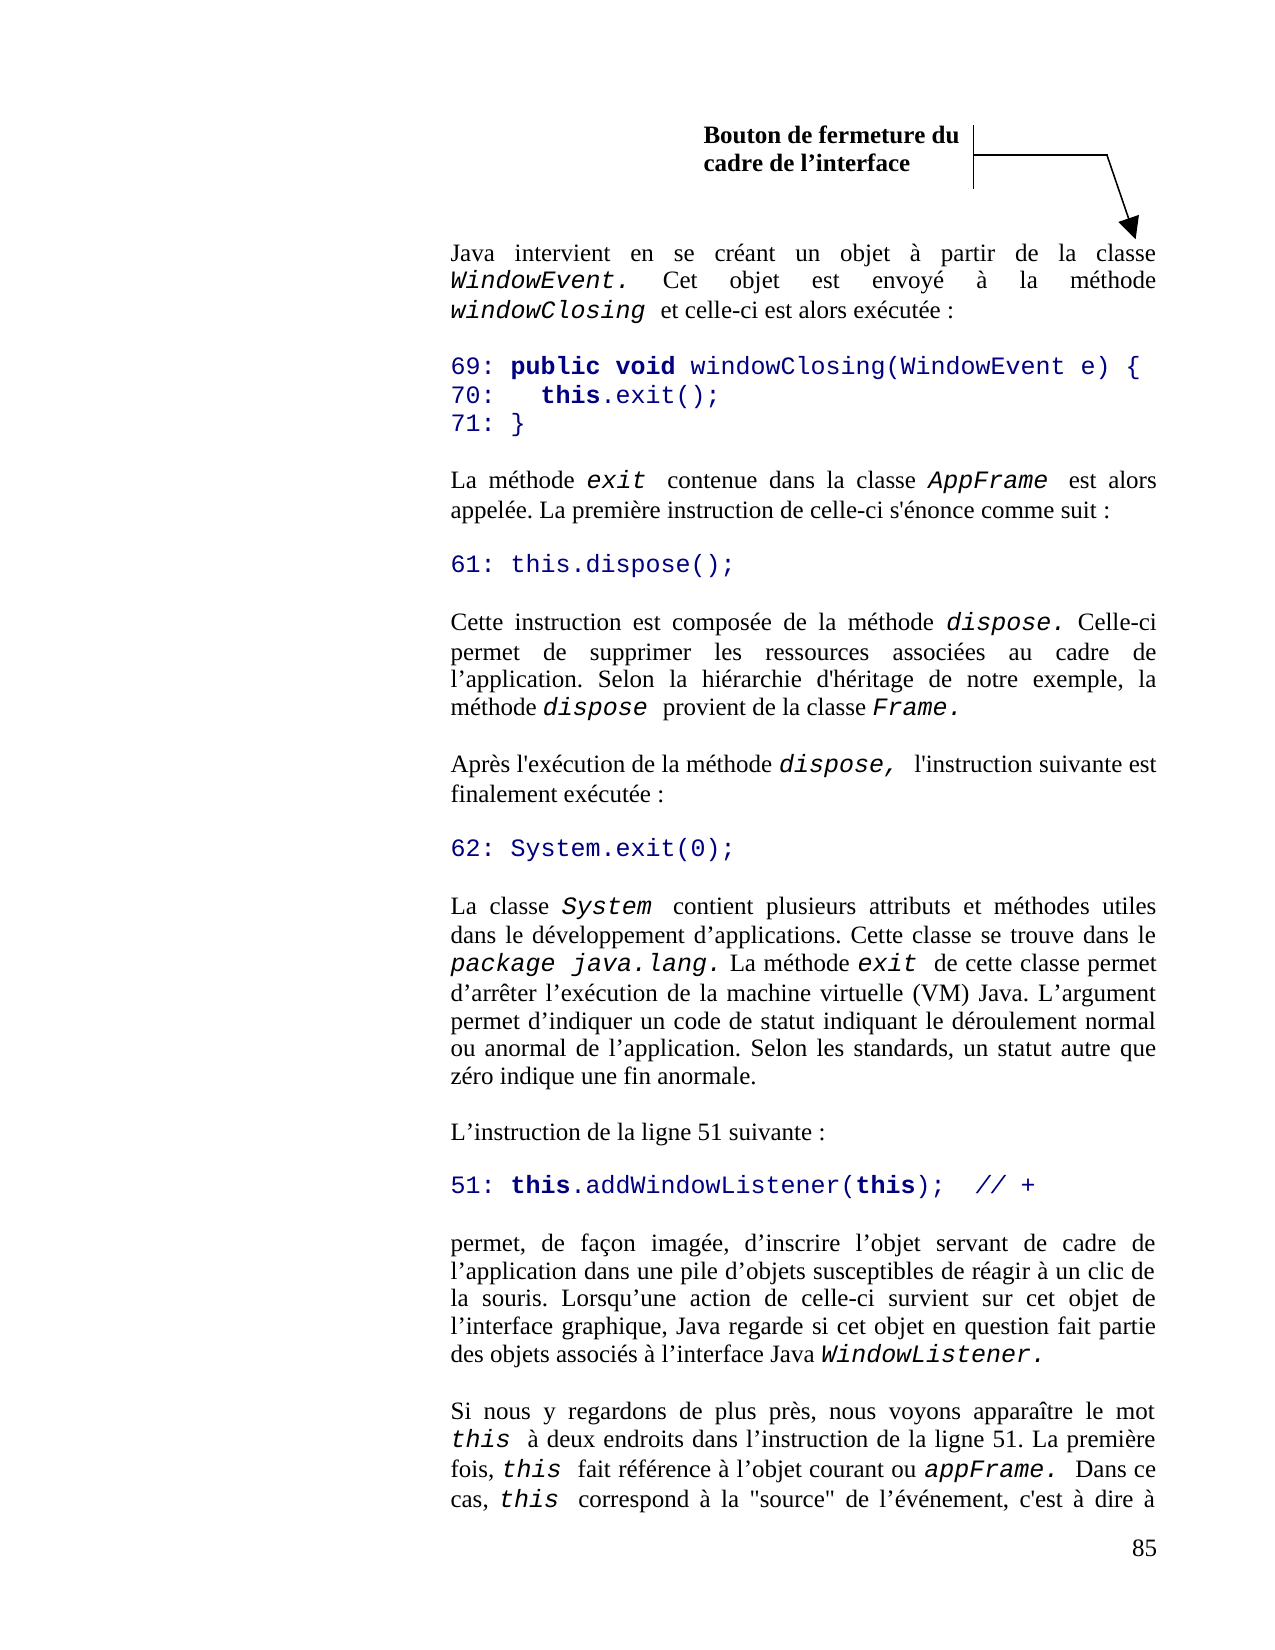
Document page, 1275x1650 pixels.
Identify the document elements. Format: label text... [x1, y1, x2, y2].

table_header 62: System.exit(0); [443, 836, 1164, 864]
table_header [200, 354, 443, 439]
table_header Si nous y regardons de plus près, nous voyons apparaître le mot this à deux endroits dans l’instruction de la ligne 51. La première fois, this fait référence à l’objet courant ou appFrame. Dans ce cas, this correspond à la "source" de l’événement, c'est à dire à [443, 1398, 1163, 1514]
table_header [200, 892, 443, 1090]
table_header [200, 1398, 443, 1514]
table_header La méthode exit contenue dans la classe AppFrame est alors appelée. La première instruction de celle-ci s'énonce comme suit : [443, 467, 1164, 524]
table_header La classe System contient plusieurs attributs et méthodes utiles dans le développement d’applications. Cette classe se trouve dans le package java.lang. La méthode exit de cette classe permet d’arrêter l’exécution de la machine virtuelle (VM) Java. L’argument permet d’indiquer un code de statut indiquant le déroulement normal ou anormal de l’application. Selon les standards, un statut autre que zéro indique une fin anormale. [443, 892, 1164, 1090]
table_header [200, 1229, 443, 1370]
table_header [200, 836, 443, 864]
table_header 69: public void windowClosing(WindowEvent e) { 70: this.exit(); 71: } [443, 354, 1163, 439]
table_header 61: this.dispose(); [443, 552, 1164, 580]
table_header L’instruction de la ligne 51 suivante : 51: this.addWindowListener(this); // + [443, 1118, 1163, 1201]
table_header permet, de façon imagée, d’inscrire l’objet servant de cadre de l’application dans une pile d’objets susceptibles de réagir à un clic de la souris. Lorsqu’une action de celle-ci survient sur cet objet de l’interface graphique, Java regarde si cet objet en question fait partie des objets associés à l’interface Java WindowListener. [443, 1229, 1163, 1370]
table_header Cette instruction est composée de la méthode dispose. Celle-ci permet de supprimer les ressources associées au cadre de l’application. Selon la hiérarchie d'héritage de notre exemple, la méthode dispose provient de la classe Frame. Après l'exécution de la méthode dispose, l'instruction suivante est finalement exécutée : [443, 608, 1164, 808]
text Bouton de fermeture du cadre de l’interface [703, 121, 984, 177]
table_header [200, 239, 443, 326]
table_header [200, 608, 443, 808]
table_header [200, 1118, 443, 1201]
table_header Java intervient en se créant un objet à partir de la classe WindowEvent. Cet objet est envoyé à la méthode windowClosing et celle-ci est alors exécutée : [443, 239, 1164, 326]
table_header [200, 467, 443, 524]
table_header [200, 552, 443, 580]
